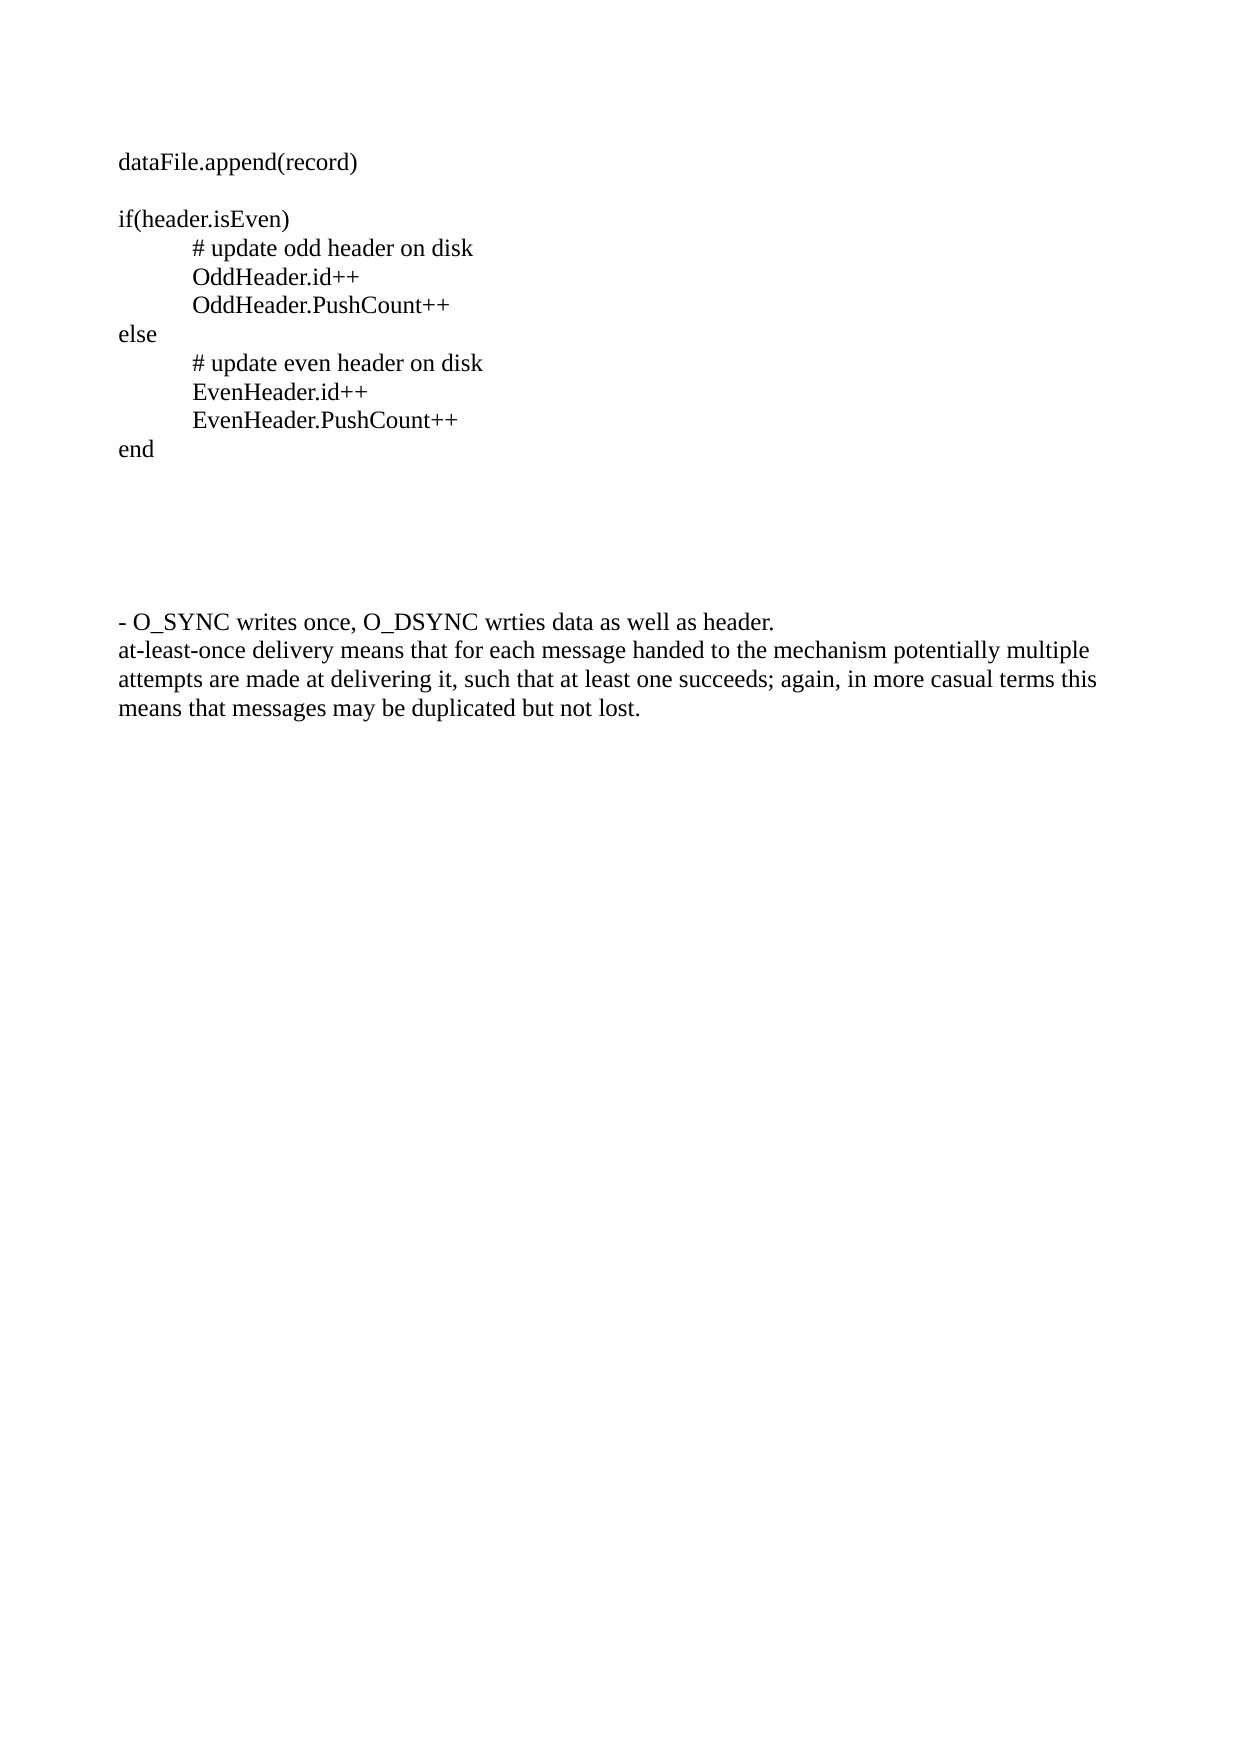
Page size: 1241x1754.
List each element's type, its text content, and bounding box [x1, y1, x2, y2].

text # update odd header on disk [118, 233, 1122, 262]
text if(header.isEven) [118, 204, 1122, 233]
text dataFile.append(record) [118, 147, 1122, 176]
text OddHeader.PushCount++ [118, 291, 1122, 319]
text OddHeader.id++ [118, 262, 1122, 291]
text - O_SYNC writes once, O_DSYNC wrties data as well as header. [118, 607, 1122, 636]
text end [118, 434, 1122, 463]
text else [118, 319, 1122, 348]
text EvenHeader.id++ [118, 377, 1122, 406]
text # update even header on disk [118, 348, 1122, 377]
text at-least-once delivery means that for each message handed to the mechanism potentially multiple attempts are made at delivering it, such that at least one succeeds; again, in more casual terms this means that messages may be duplicated but not lost. [118, 636, 1122, 722]
text EvenHeader.PushCount++ [118, 406, 1122, 434]
